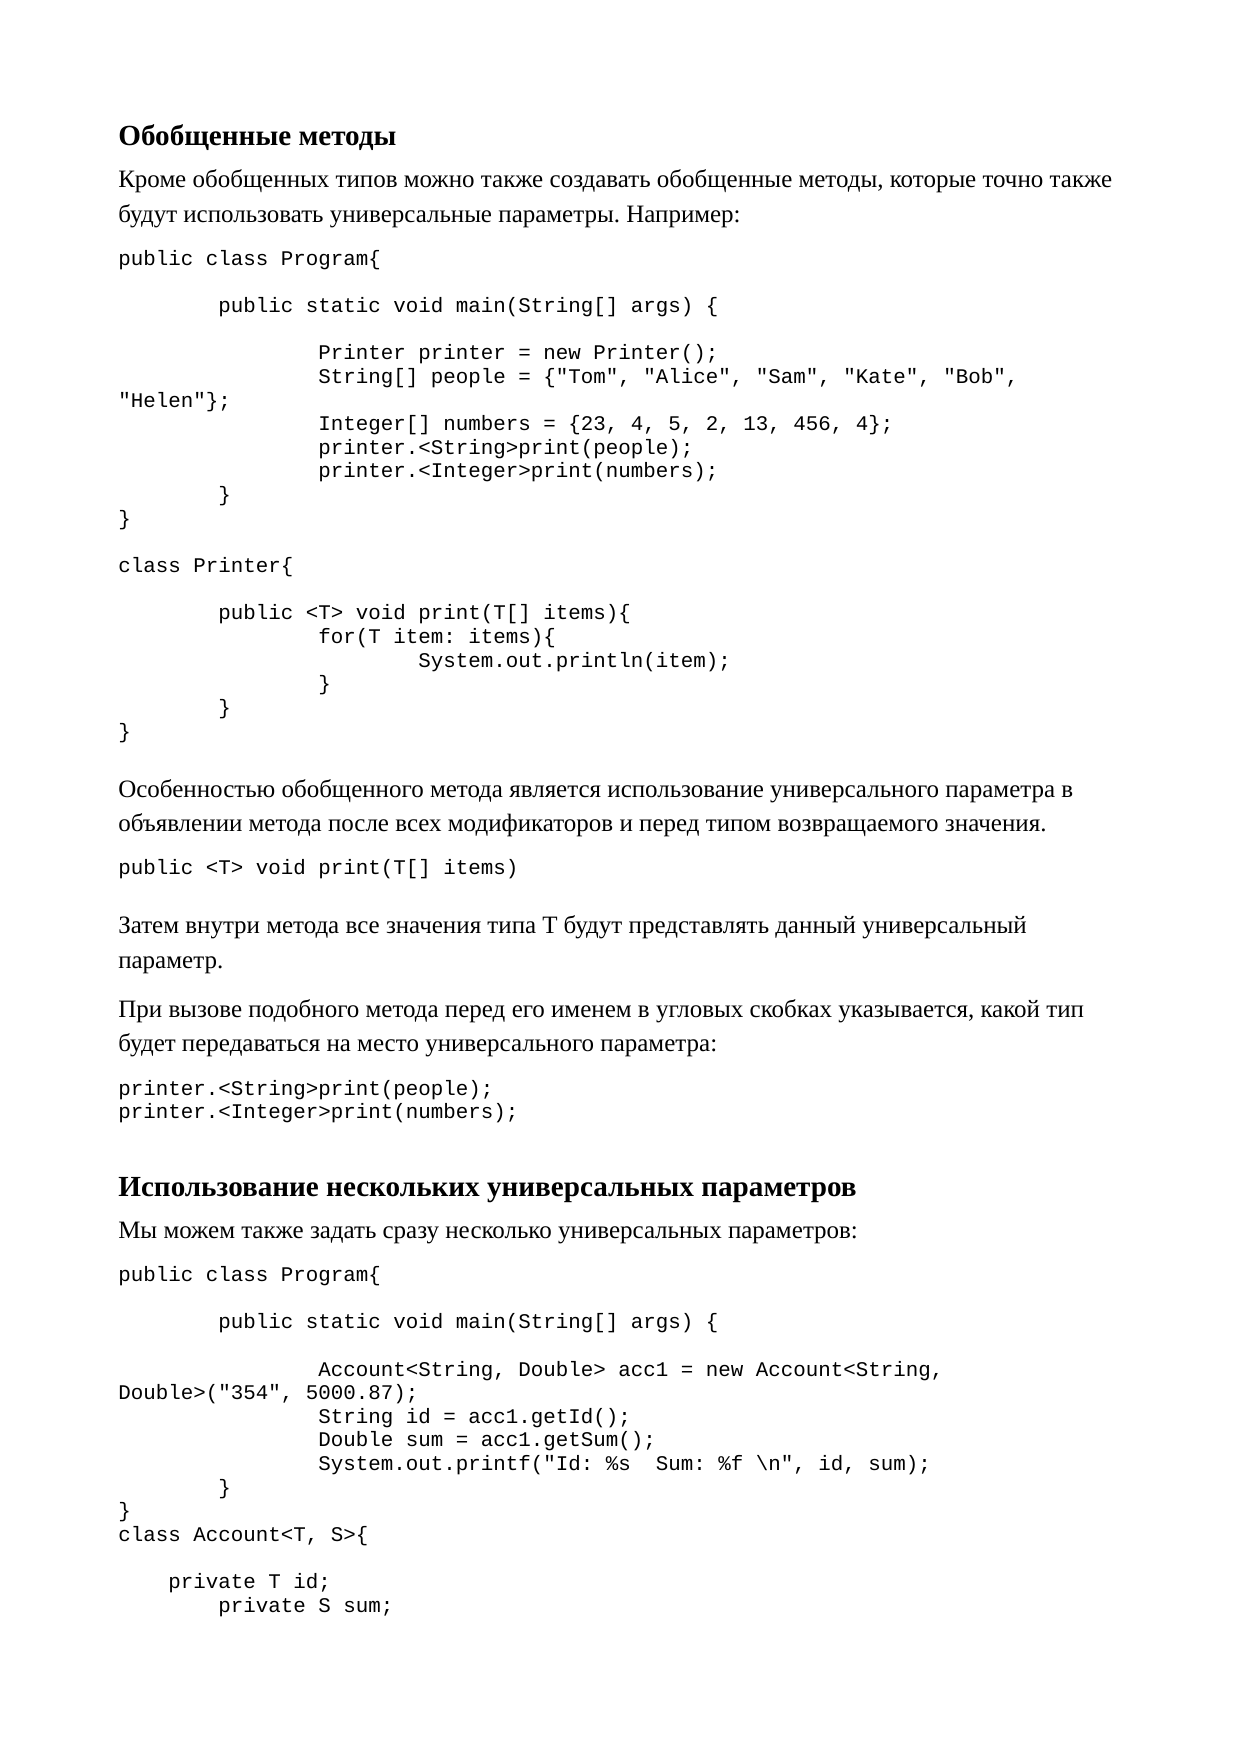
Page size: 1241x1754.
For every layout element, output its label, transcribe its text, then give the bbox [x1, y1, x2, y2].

text String[] people = {"Tom", "Alice", "Sam", "Kate", "Bob", "Helen"}; [118, 366, 1122, 413]
text Кроме обобщенных типов можно также создавать обобщенные методы, которые точно также будут использовать универсальные параметры. Например: [118, 164, 1122, 227]
text Printer printer = new Printer(); [118, 342, 1122, 366]
text public static void main(String[] args) { [118, 1311, 1122, 1335]
text class Printer{ [118, 555, 1122, 579]
text Account<String, Double> acc1 = new Account<String, Double>("354", 5000.87); [118, 1358, 1122, 1406]
text Integer[] numbers = {23, 4, 5, 2, 13, 456, 4}; [118, 413, 1122, 437]
subtitle Использование нескольких универсальных параметров [118, 1169, 1122, 1202]
text public class Program{ [118, 1264, 1122, 1288]
text Затем внутри метода все значения типа T будут представлять данный универсальный параметр. [118, 910, 1122, 974]
text } [118, 721, 1122, 744]
text При вызове подобного метода перед его именем в угловых скобках указывается, какой тип будет передаваться на место универсального параметра: [118, 994, 1122, 1057]
text } [118, 1477, 1122, 1500]
text } [118, 508, 1122, 531]
text } [118, 673, 1122, 697]
text public class Program{ [118, 248, 1122, 271]
text } [118, 1500, 1122, 1524]
text } [118, 484, 1122, 508]
text private S sum; [118, 1595, 1122, 1619]
text printer.<String>print(people); [118, 437, 1122, 461]
text printer.<Integer>print(numbers); [118, 1101, 1122, 1125]
text public <T> void print(T[] items) [118, 857, 1122, 881]
subtitle Обобщенные методы [118, 118, 1122, 152]
text printer.<String>print(people); [118, 1077, 1122, 1101]
text Double sum = acc1.getSum(); [118, 1429, 1122, 1453]
text System.out.printf("Id: %s Sum: %f \n", id, sum); [118, 1453, 1122, 1477]
text public static void main(String[] args) { [118, 295, 1122, 319]
text Мы можем также задать сразу несколько универсальных параметров: [118, 1215, 1122, 1244]
text System.out.println(item); [118, 650, 1122, 673]
text String id = acc1.getId(); [118, 1406, 1122, 1429]
text for(T item: items){ [118, 626, 1122, 650]
text printer.<Integer>print(numbers); [118, 461, 1122, 484]
text Особенностью обобщенного метода является использование универсального параметра в объявлении метода после всех модификаторов и перед типом возвращаемого значения. [118, 774, 1122, 837]
text private T id; [118, 1571, 1122, 1595]
text } [118, 697, 1122, 721]
text class Account<T, S>{ [118, 1524, 1122, 1548]
text public <T> void print(T[] items){ [118, 602, 1122, 626]
